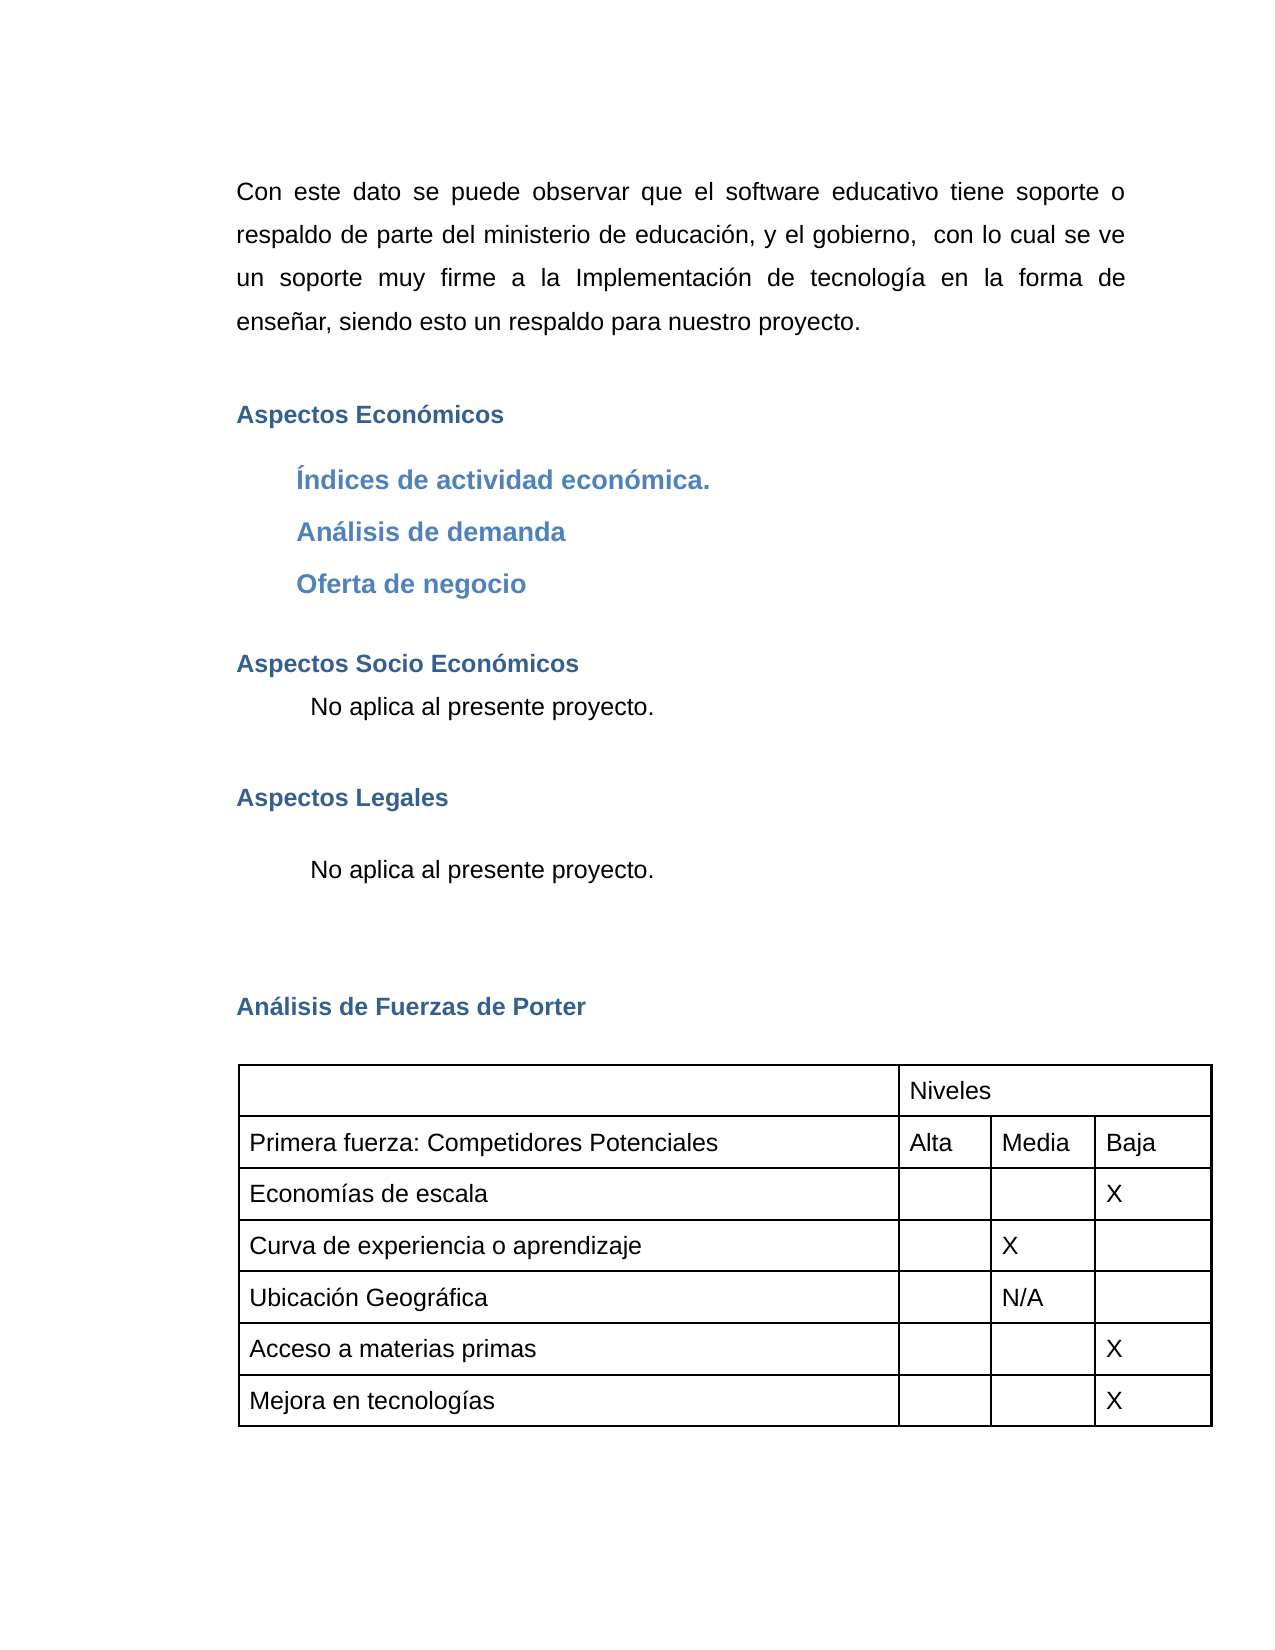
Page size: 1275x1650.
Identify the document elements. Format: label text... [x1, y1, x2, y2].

table_cell [900, 1169, 990, 1218]
subtitle Aspectos Económicos [236, 400, 1127, 428]
table_cell Primera fuerza: Competidores Potenciales [240, 1117, 898, 1167]
table_cell X [1096, 1376, 1210, 1425]
table_cell [900, 1376, 990, 1425]
text No aplica al presente proyecto. [236, 692, 1127, 721]
subtitle Aspectos Legales [236, 783, 1127, 812]
table_cell [900, 1221, 990, 1270]
table_cell Alta [900, 1117, 990, 1167]
table_header [240, 1066, 898, 1115]
subtitle Aspectos Socio Económicos [236, 649, 1127, 678]
subtitle Análisis de Fuerzas de Porter [236, 992, 1127, 1020]
subtitle Índices de actividad económica. [236, 464, 1127, 495]
table_cell [1096, 1272, 1210, 1322]
table_cell Ubicación Geográfica [240, 1272, 898, 1322]
table_cell Mejora en tecnologías [240, 1376, 898, 1425]
table_cell [900, 1272, 990, 1322]
table_cell [992, 1376, 1094, 1425]
table_cell Baja [1096, 1117, 1210, 1167]
table_cell [992, 1324, 1094, 1373]
text No aplica al presente proyecto. [236, 855, 1127, 884]
table_cell [1096, 1221, 1210, 1270]
table_cell Economías de escala [240, 1169, 898, 1218]
table_cell Acceso a materias primas [240, 1324, 898, 1373]
subtitle Análisis de demanda [236, 516, 1127, 547]
subtitle Oferta de negocio [236, 568, 1127, 599]
table_cell N/A [992, 1272, 1094, 1322]
table_cell Media [992, 1117, 1094, 1167]
table_cell [992, 1169, 1094, 1218]
table_cell Curva de experiencia o aprendizaje [240, 1221, 898, 1270]
table_cell X [1096, 1324, 1210, 1373]
table_cell [900, 1324, 990, 1373]
table_cell X [992, 1221, 1094, 1270]
text Con este dato se puede observar que el software educativo tiene soporte o respaldo de parte del ministerio de educación, y el gobierno, con lo cual se ve un soporte muy firme a la Implementación de tecnología en la forma de enseñar, siendo esto un respaldo para nuestro proyecto. [236, 177, 1127, 335]
table_cell X [1096, 1169, 1210, 1218]
table_header Niveles [900, 1066, 1210, 1115]
